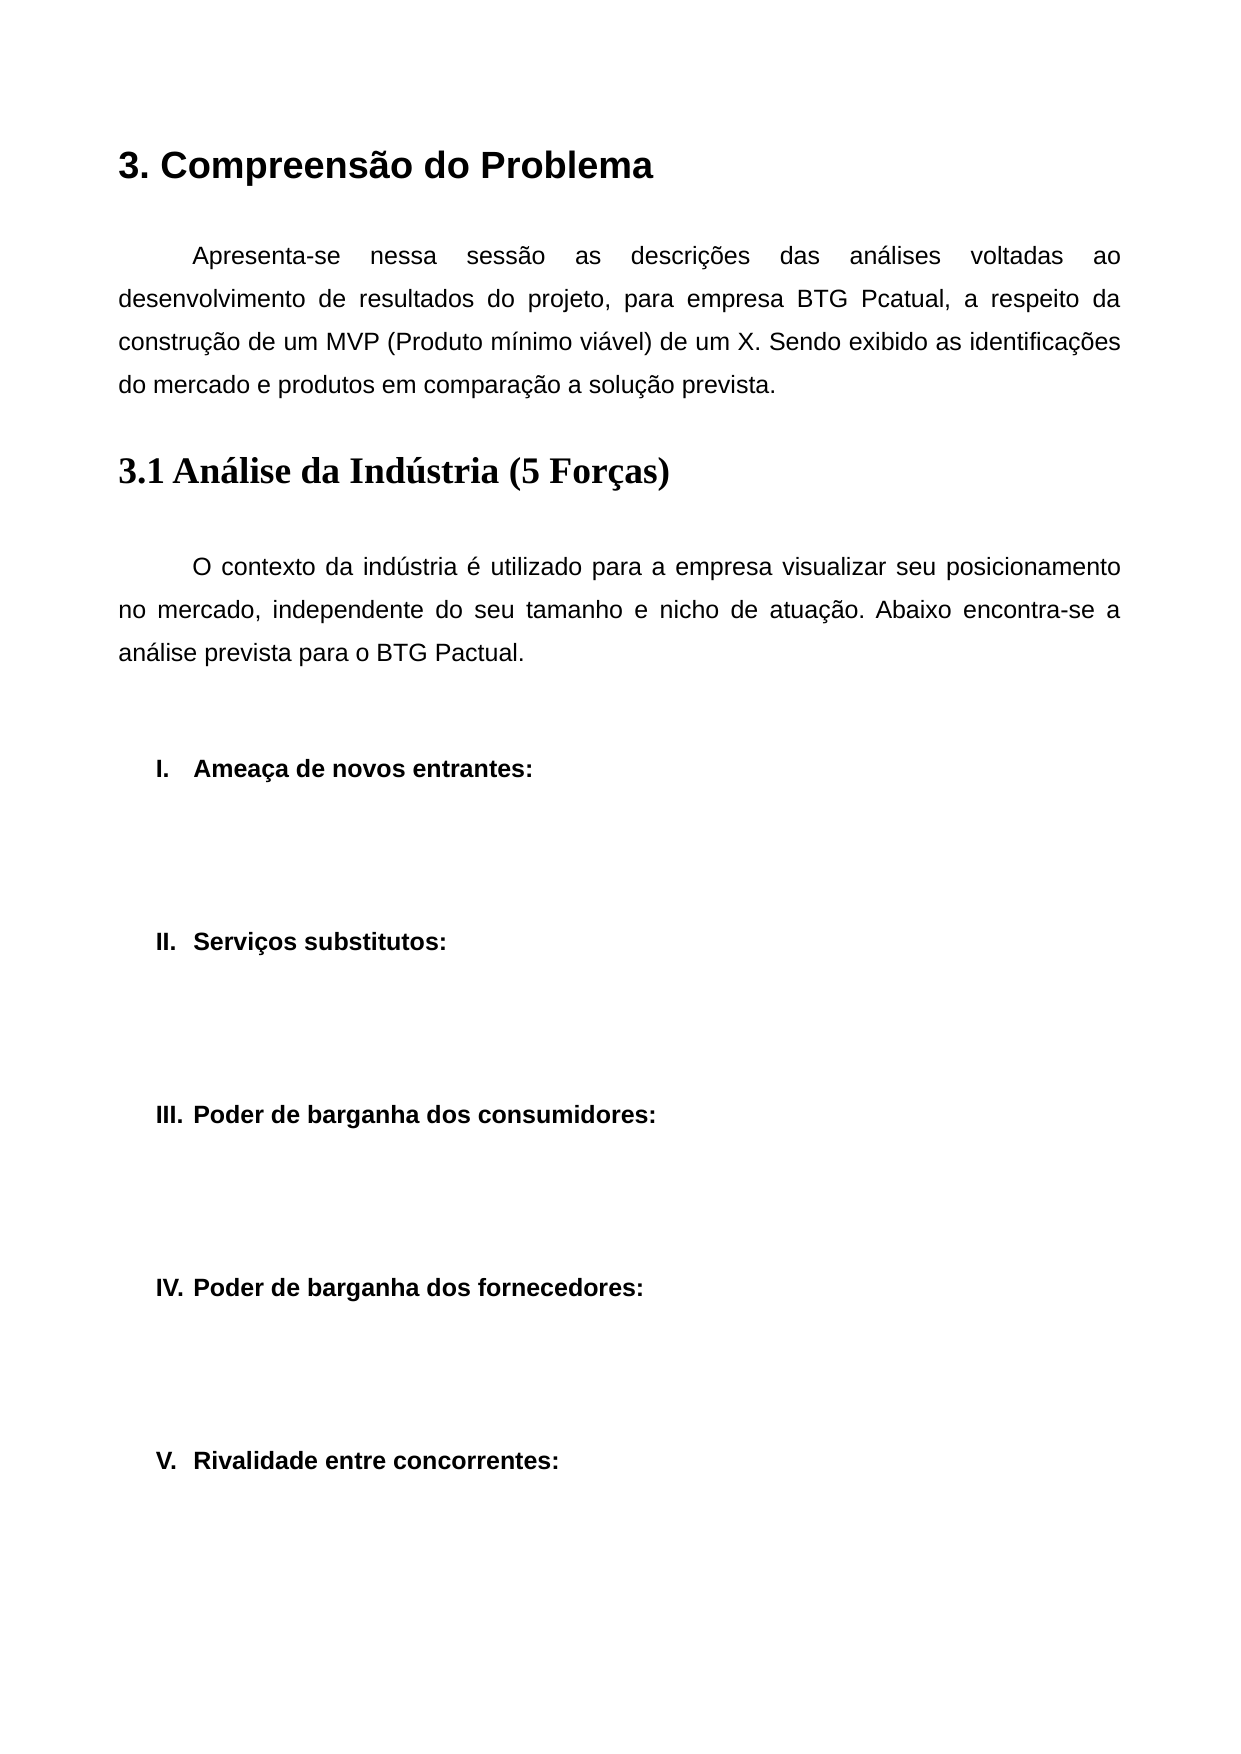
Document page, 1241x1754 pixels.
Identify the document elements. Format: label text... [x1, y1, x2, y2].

list Ameaça de novos entrantes: [156, 754, 1122, 782]
list Rivalidade entre concorrentes: [156, 1446, 1122, 1475]
list Poder de barganha dos fornecedores: [156, 1273, 1122, 1302]
subtitle 3. Compreensão do Problema [118, 143, 1122, 187]
text Apresenta-se nessa sessão as descrições das análises voltadas ao desenvolvimento de resultados do projeto, para empresa BTG Pcatual, a respeito da construção de um MVP (Produto mínimo viável) de um X. Sendo exibido as identificações do mercado e produtos em comparação a solução prevista. [118, 241, 1122, 399]
text O contexto da indústria é utilizado para a empresa visualizar seu posicionamento no mercado, independente do seu tamanho e nicho de atuação. Abaixo encontra-se a análise prevista para o BTG Pactual. [118, 552, 1122, 667]
list Poder de barganha dos consumidores: [156, 1100, 1122, 1129]
subtitle 3.1 Análise da Indústria (5 Forças) [118, 449, 1122, 492]
list Serviços substitutos: [156, 927, 1122, 956]
